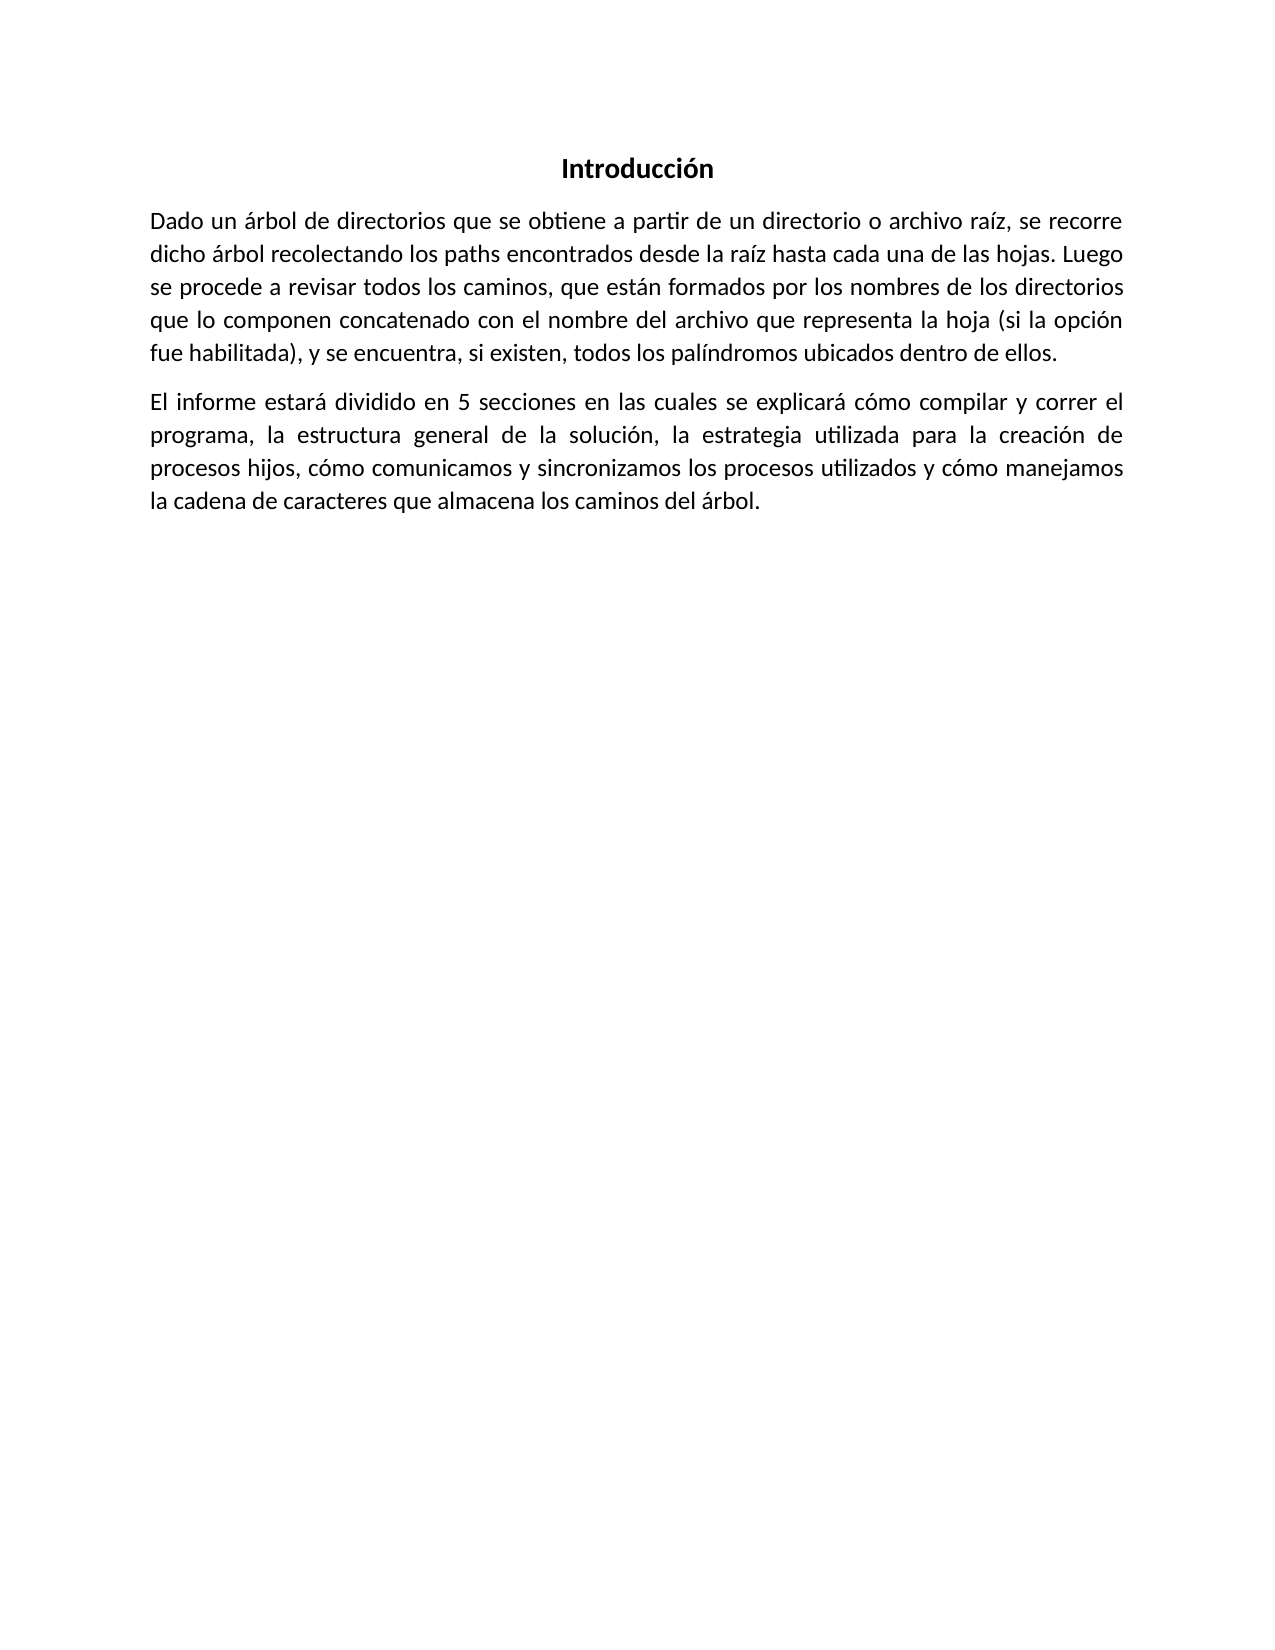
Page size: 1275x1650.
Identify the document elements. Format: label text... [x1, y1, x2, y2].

text Introducción [150, 150, 1125, 186]
text El informe estará dividido en 5 secciones en las cuales se explicará cómo compilar y correr el programa, la estructura general de la solución, la estrategia utilizada para la creación de procesos hijos, cómo comunicamos y sincronizamos los procesos utilizados y cómo manejamos la cadena de caracteres que almacena los caminos del árbol. [150, 386, 1125, 516]
text Dado un árbol de directorios que se obtiene a partir de un directorio o archivo raíz, se recorre dicho árbol recolectando los paths encontrados desde la raíz hasta cada una de las hojas. Luego se procede a revisar todos los caminos, que están formados por los nombres de los directorios que lo componen concatenado con el nombre del archivo que representa la hoja (si la opción fue habilitada), y se encuentra, si existen, todos los palíndromos ubicados dentro de ellos. [150, 205, 1125, 367]
